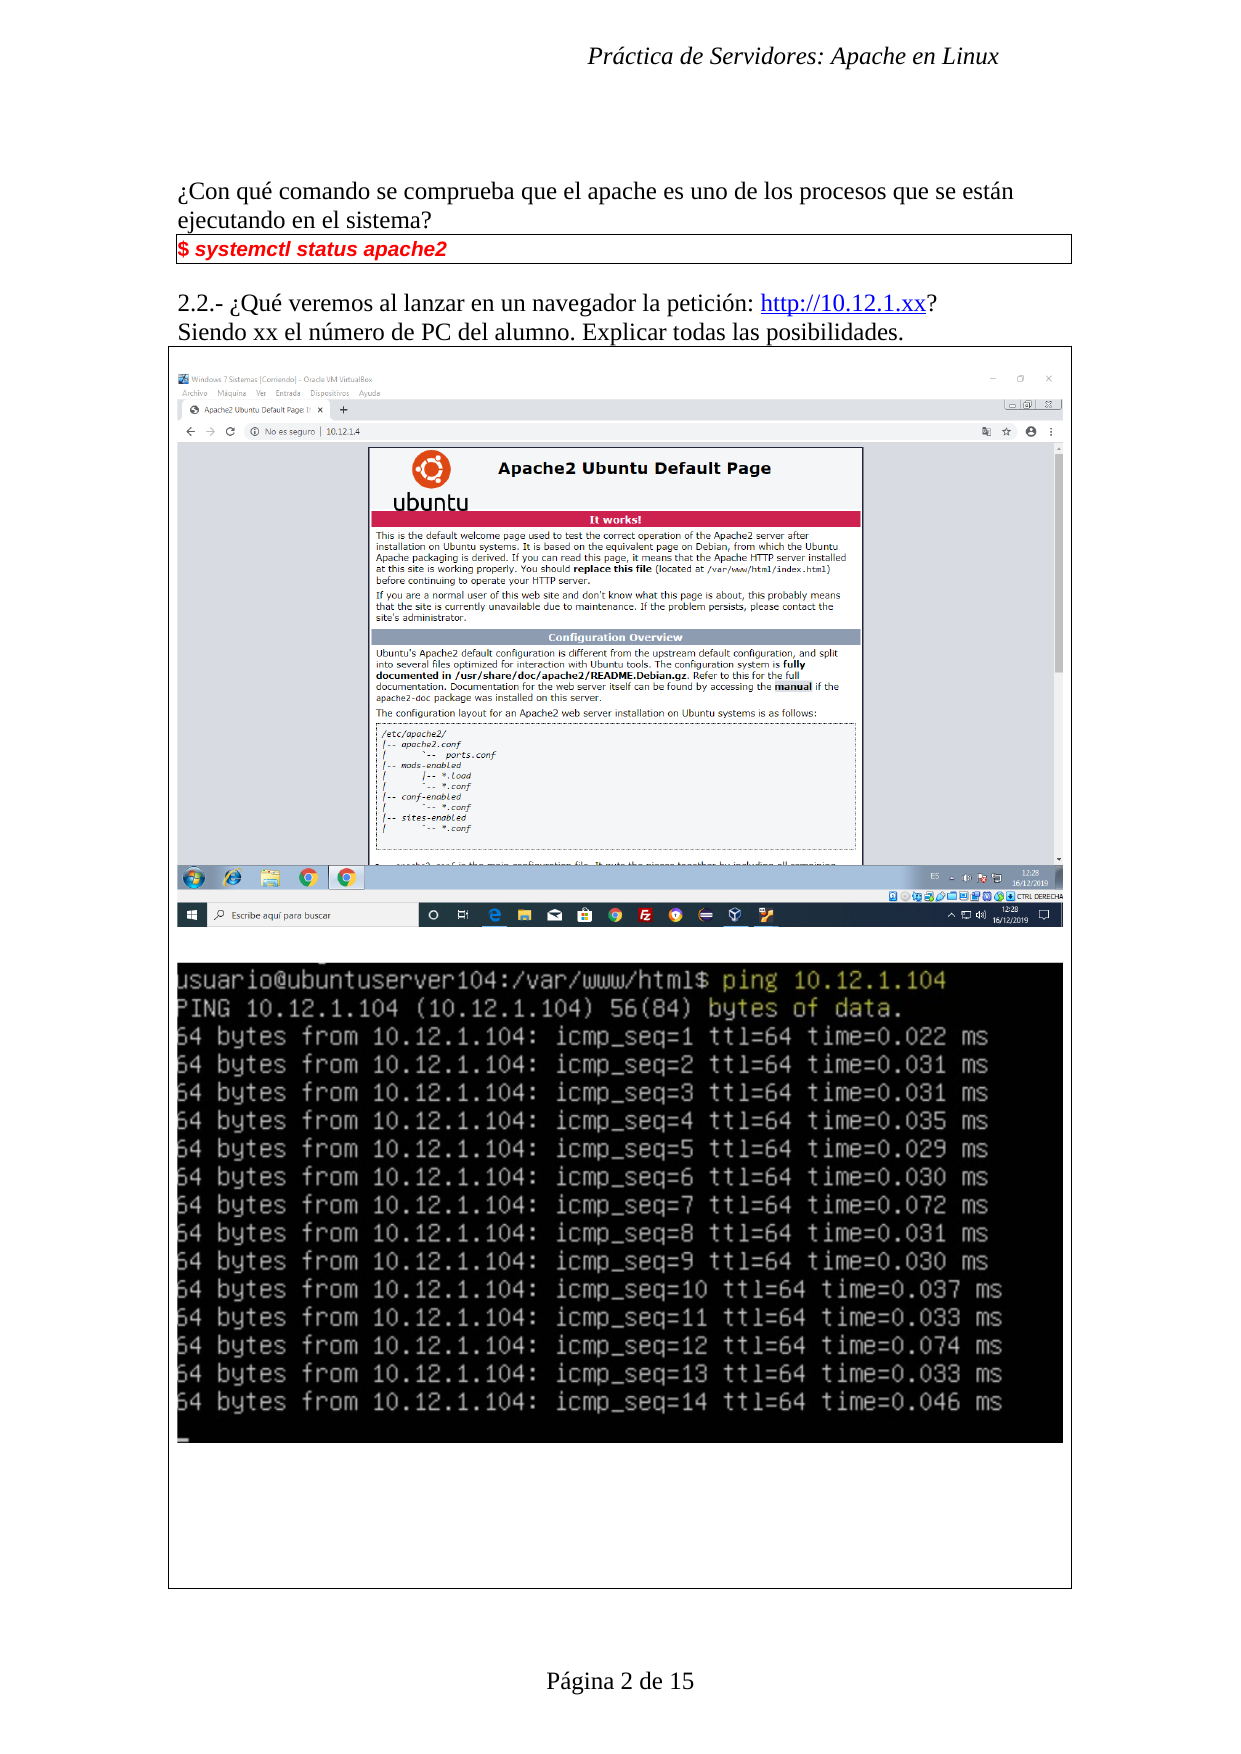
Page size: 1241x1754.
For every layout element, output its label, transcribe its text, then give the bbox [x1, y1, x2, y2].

picture [177, 372, 1063, 927]
text 2.2.- ¿Qué veremos al lanzar en un navegador la petición: http://10.12.1.xx? [177, 288, 1063, 317]
text ¿Con qué comando se comprueba que el apache es uno de los procesos que se están ejecutando en el sistema? [177, 176, 1063, 234]
text $ systemctl status apache2 [177, 235, 1071, 263]
picture [177, 950, 1063, 1443]
text Siendo xx el número de PC del alumno. Explicar todas las posibilidades. [177, 317, 1063, 346]
